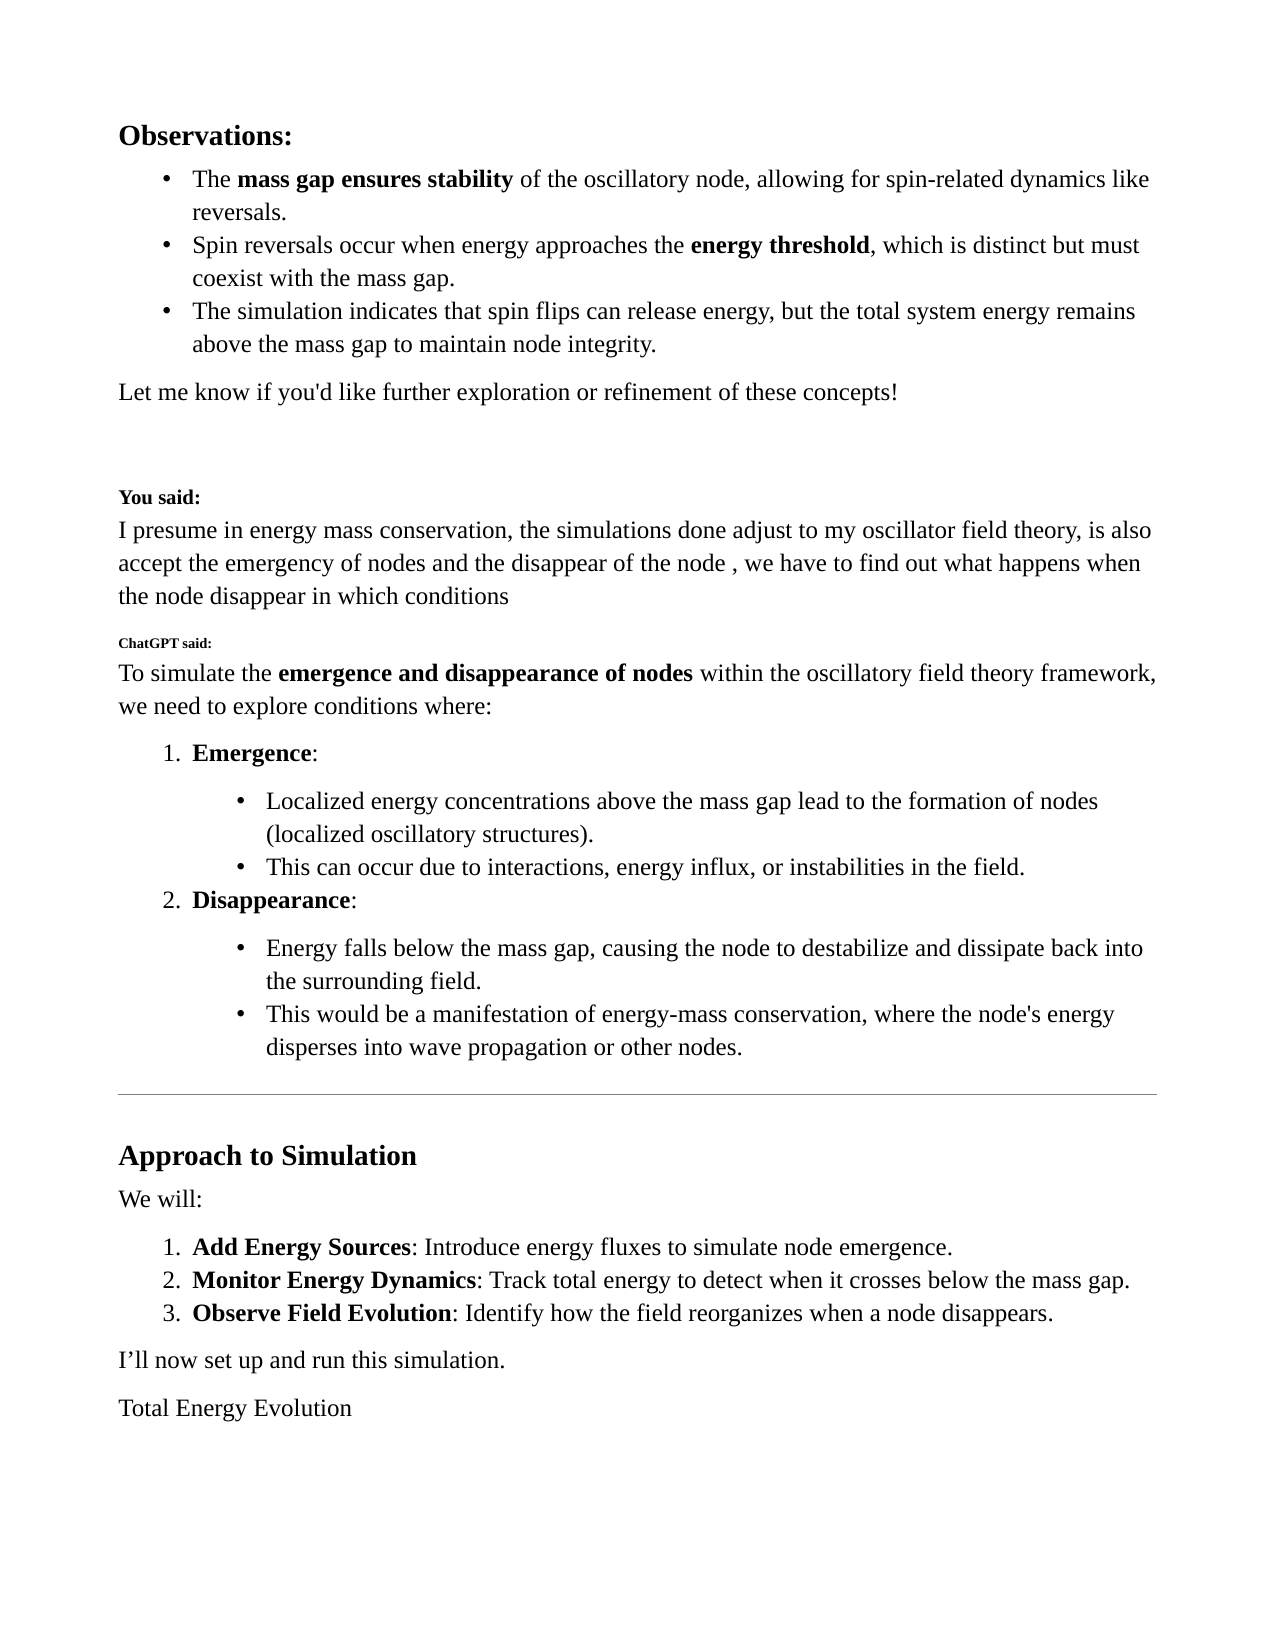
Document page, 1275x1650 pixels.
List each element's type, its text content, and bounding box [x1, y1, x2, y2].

list Add Energy Sources: Introduce energy fluxes to simulate node emergence. [162, 1232, 1157, 1261]
subtitle ChatGPT said: [118, 635, 1157, 652]
list The simulation indicates that spin flips can release energy, but the total system energy remains above the mass gap to maintain node integrity. [162, 296, 1157, 358]
list This can occur due to interactions, energy influx, or instabilities in the field. [236, 852, 1157, 881]
list Emergence: [162, 738, 1157, 767]
text I presume in energy mass conservation, the simulations done adjust to my oscillator field theory, is also accept the emergency of nodes and the disappear of the node , we have to find out what happens when the node disappear in which conditions [118, 515, 1157, 610]
text Total Energy Evolution [118, 1393, 1157, 1422]
list Spin reversals occur when energy approaches the energy threshold, which is distinct but must coexist with the mass gap. [162, 230, 1157, 292]
text Let me know if you'd like further exploration or refinement of these concepts! ​ [118, 377, 1157, 406]
text ​ [118, 424, 1157, 453]
list Monitor Energy Dynamics: Track total energy to detect when it crosses below the mass gap. [162, 1265, 1157, 1294]
text We will: [118, 1184, 1157, 1213]
subtitle Approach to Simulation [118, 1138, 1157, 1172]
list Localized energy concentrations above the mass gap lead to the formation of nodes (localized oscillatory structures). [236, 786, 1157, 848]
subtitle Observations: [118, 118, 1157, 152]
list The mass gap ensures stability of the oscillatory node, allowing for spin-related dynamics like reversals. [162, 164, 1157, 226]
text I’ll now set up and run this simulation. [118, 1346, 1157, 1374]
text To simulate the emergence and disappearance of nodes within the oscillatory field theory framework, we need to explore conditions where: [118, 658, 1157, 719]
list Disappearance: [162, 885, 1157, 914]
list Observe Field Evolution: Identify how the field reorganizes when a node disappears. [162, 1298, 1157, 1327]
subtitle You said: [118, 484, 1157, 509]
list This would be a manifestation of energy-mass conservation, where the node's energy disperses into wave propagation or other nodes. [236, 999, 1157, 1061]
list Energy falls below the mass gap, causing the node to destabilize and dissipate back into the surrounding field. [236, 933, 1157, 994]
